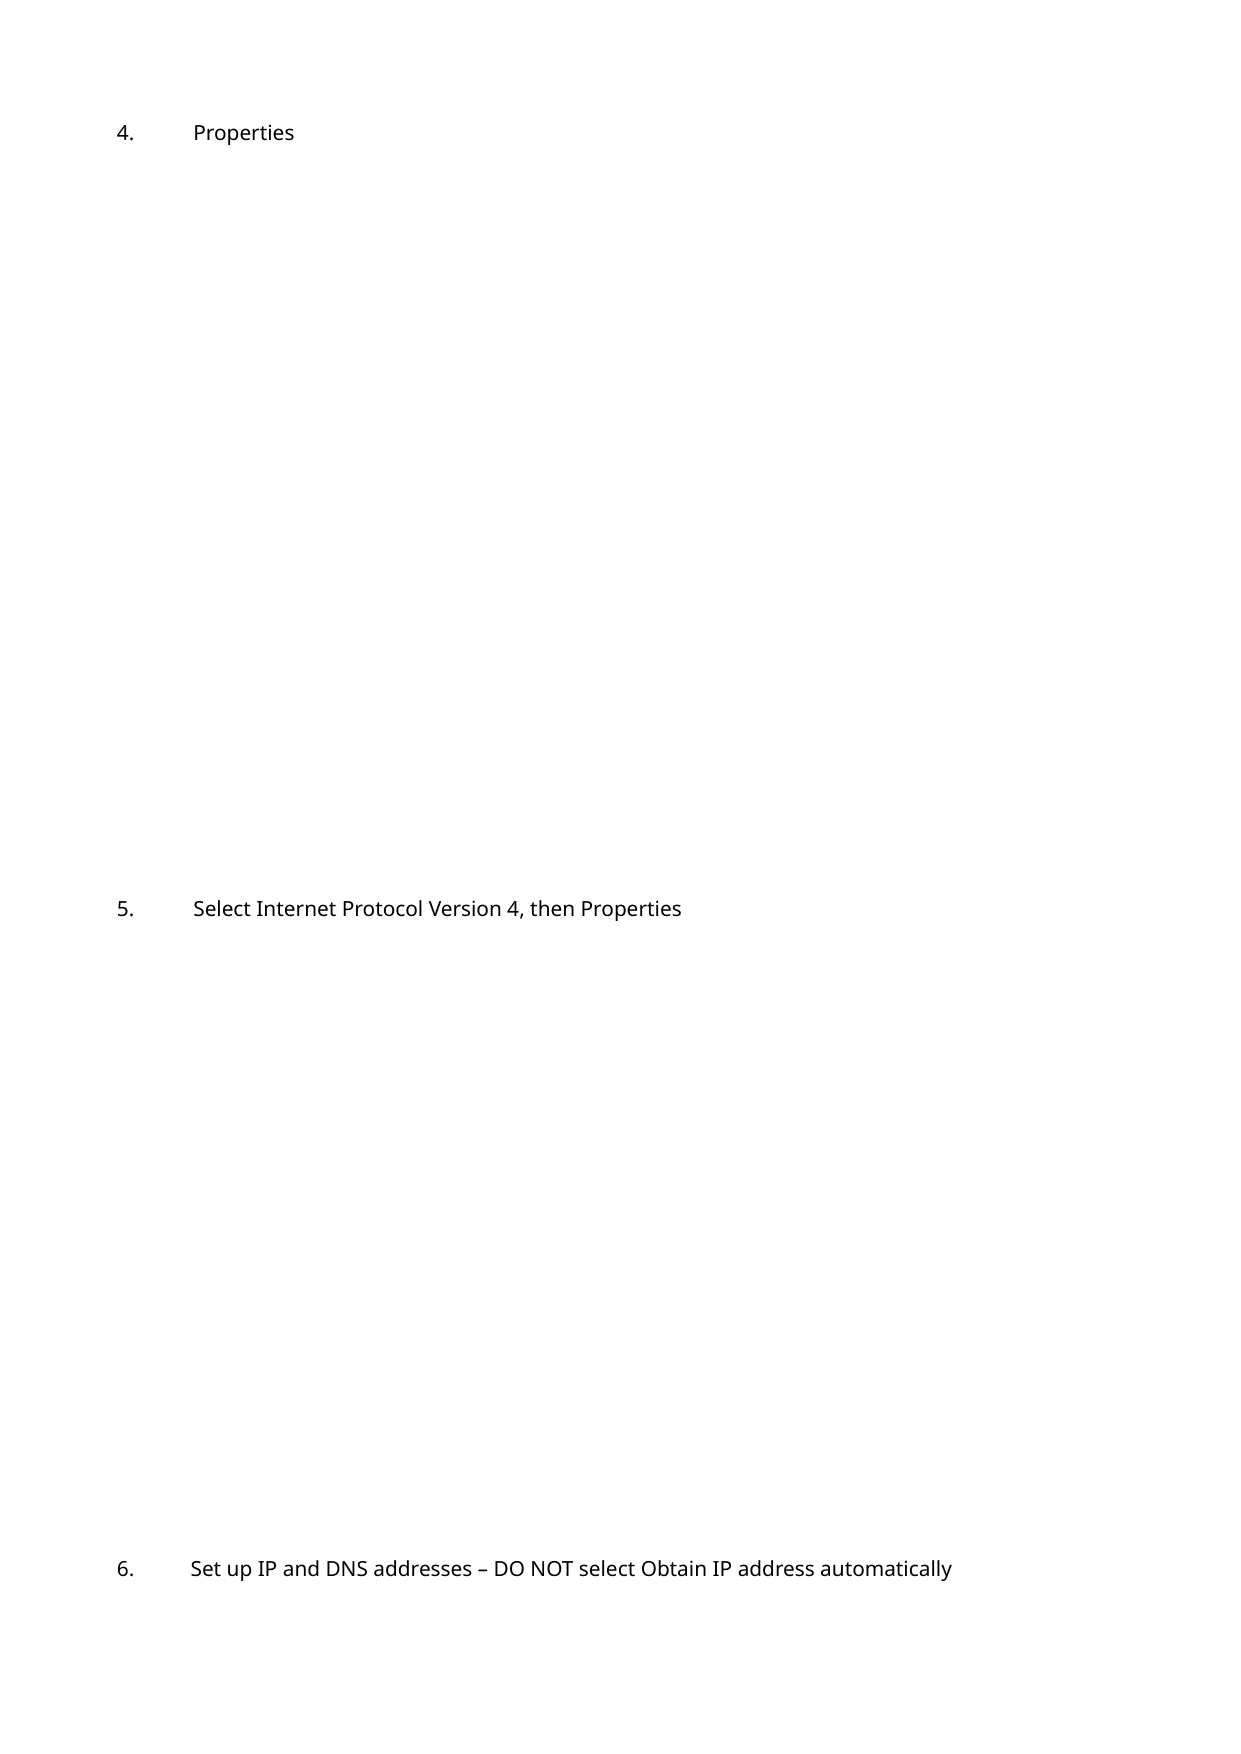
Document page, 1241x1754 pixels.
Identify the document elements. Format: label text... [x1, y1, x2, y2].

list 6. Set up IP and DNS addresses – DO NOT select Obtain IP address automatically [117, 922, 1122, 1582]
list Select Internet Protocol Version 4, then Properties [117, 894, 1122, 922]
list Properties [117, 118, 1122, 147]
